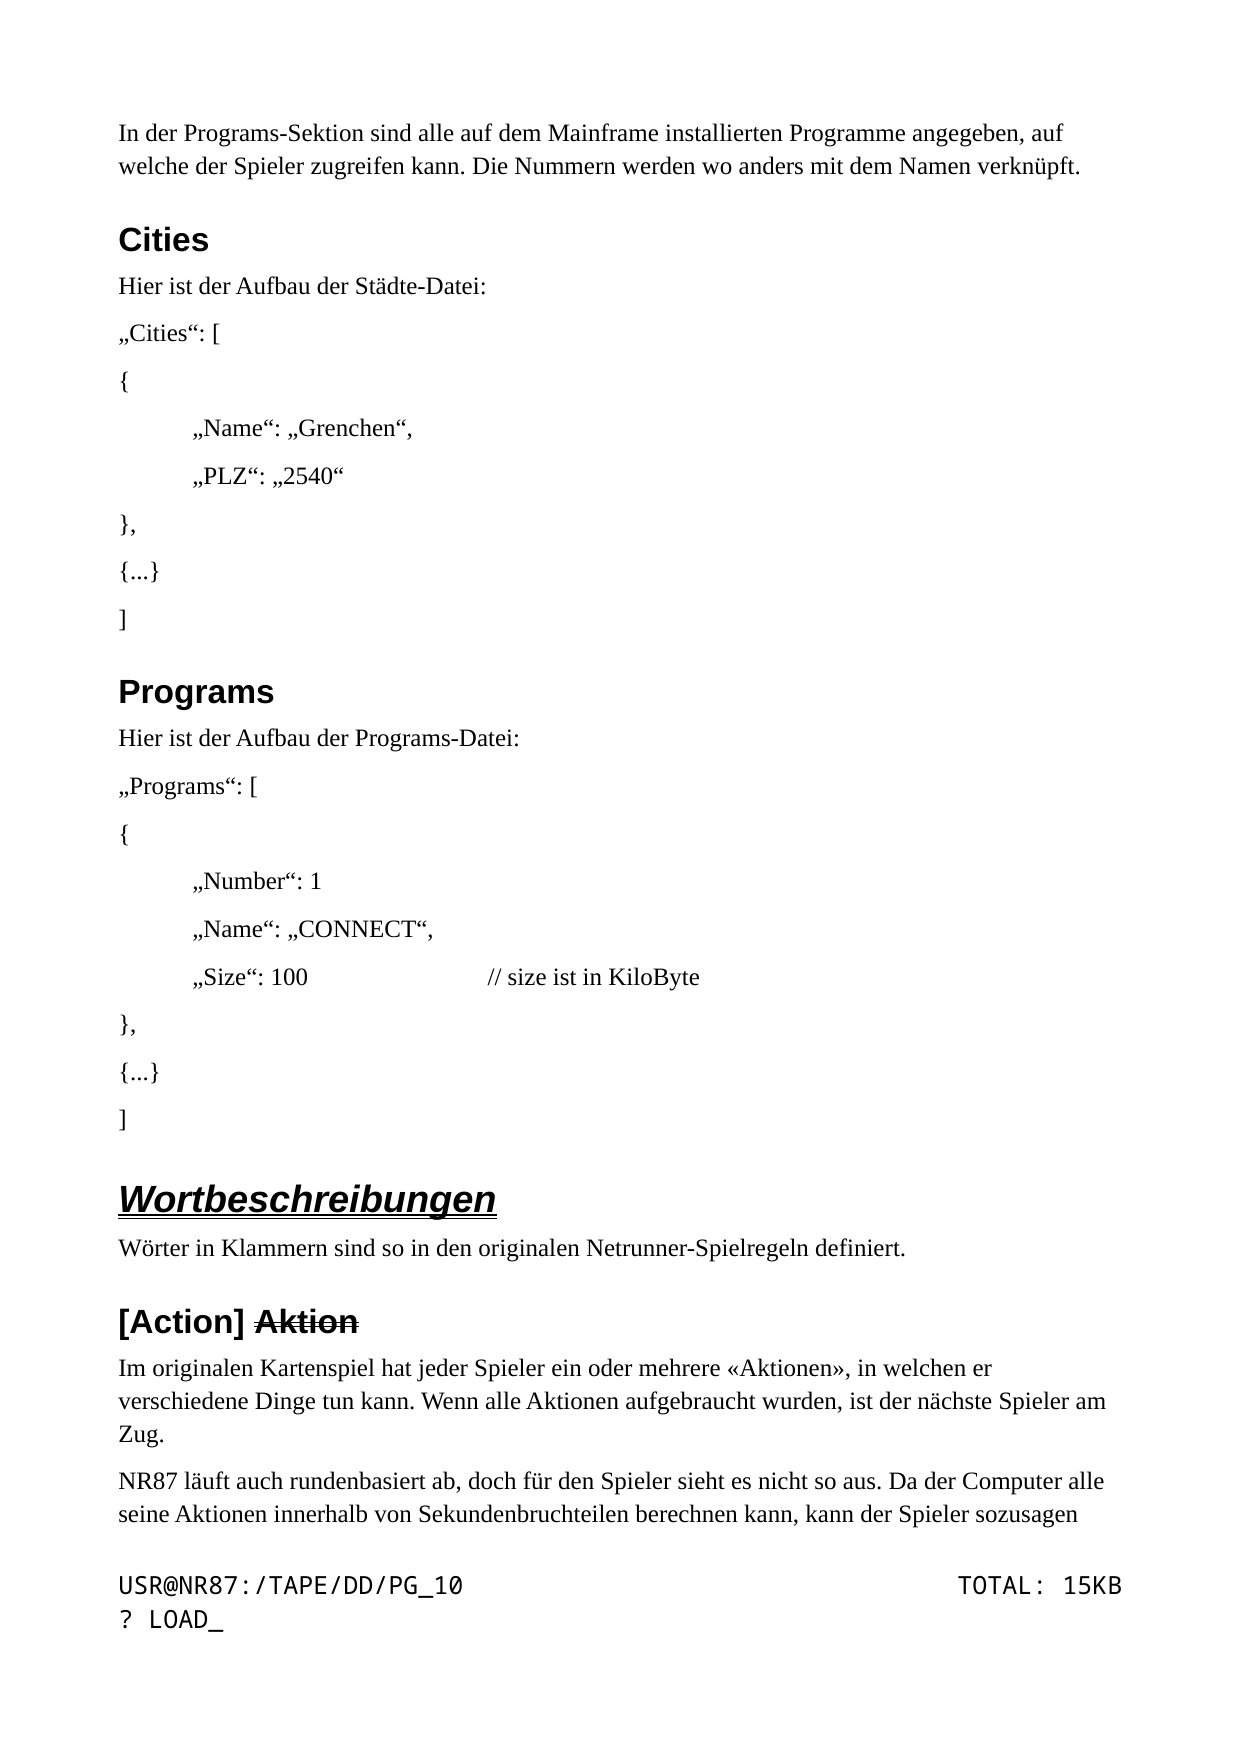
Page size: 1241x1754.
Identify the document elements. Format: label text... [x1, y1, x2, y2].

subtitle Programs [118, 672, 1122, 711]
subtitle Cities [118, 219, 1122, 258]
text „Programs“: [ [118, 771, 1122, 800]
text „Size“: 100 // size ist in KiloByte [118, 962, 1122, 990]
text { [118, 366, 1122, 395]
text Wörter in Klammern sind so in den originalen Netrunner-Spielregeln definiert. [118, 1233, 1122, 1262]
text „Name“: „Grenchen“, [118, 413, 1122, 442]
text }, [118, 1009, 1122, 1038]
text „Cities“: [ [118, 318, 1122, 347]
text NR87 läuft auch rundenbasiert ab, doch für den Spieler sieht es nicht so aus. Da der Computer alle seine Aktionen innerhalb von Sekundenbruchteilen berechnen kann, kann der Spieler sozusagen [118, 1466, 1122, 1528]
text Im originalen Kartenspiel hat jeder Spieler ein oder mehrere «Aktionen», in welchen er verschiedene Dinge tun kann. Wenn alle Aktionen aufgebraucht wurden, ist der nächste Spieler am Zug. [118, 1353, 1122, 1447]
text {...} [118, 556, 1122, 585]
subtitle Wortbeschreibungen [118, 1177, 1122, 1221]
text In der Programs-Sektion sind alle auf dem Mainframe installierten Programme angegeben, auf welche der Spieler zugreifen kann. Die Nummern werden wo anders mit dem Namen verknüpft. [118, 118, 1122, 180]
text {...} [118, 1057, 1122, 1086]
text Hier ist der Aufbau der Städte-Datei: [118, 271, 1122, 299]
text „PLZ“: „2540“ [118, 461, 1122, 490]
subtitle [Action] Aktion [118, 1302, 1122, 1340]
text { [118, 819, 1122, 847]
text ] [118, 604, 1122, 633]
text „Number“: 1 [118, 866, 1122, 895]
text Hier ist der Aufbau der Programs-Datei: [118, 723, 1122, 752]
text }, [118, 509, 1122, 537]
text ] [118, 1104, 1122, 1133]
text „Name“: „CONNECT“, [118, 914, 1122, 943]
